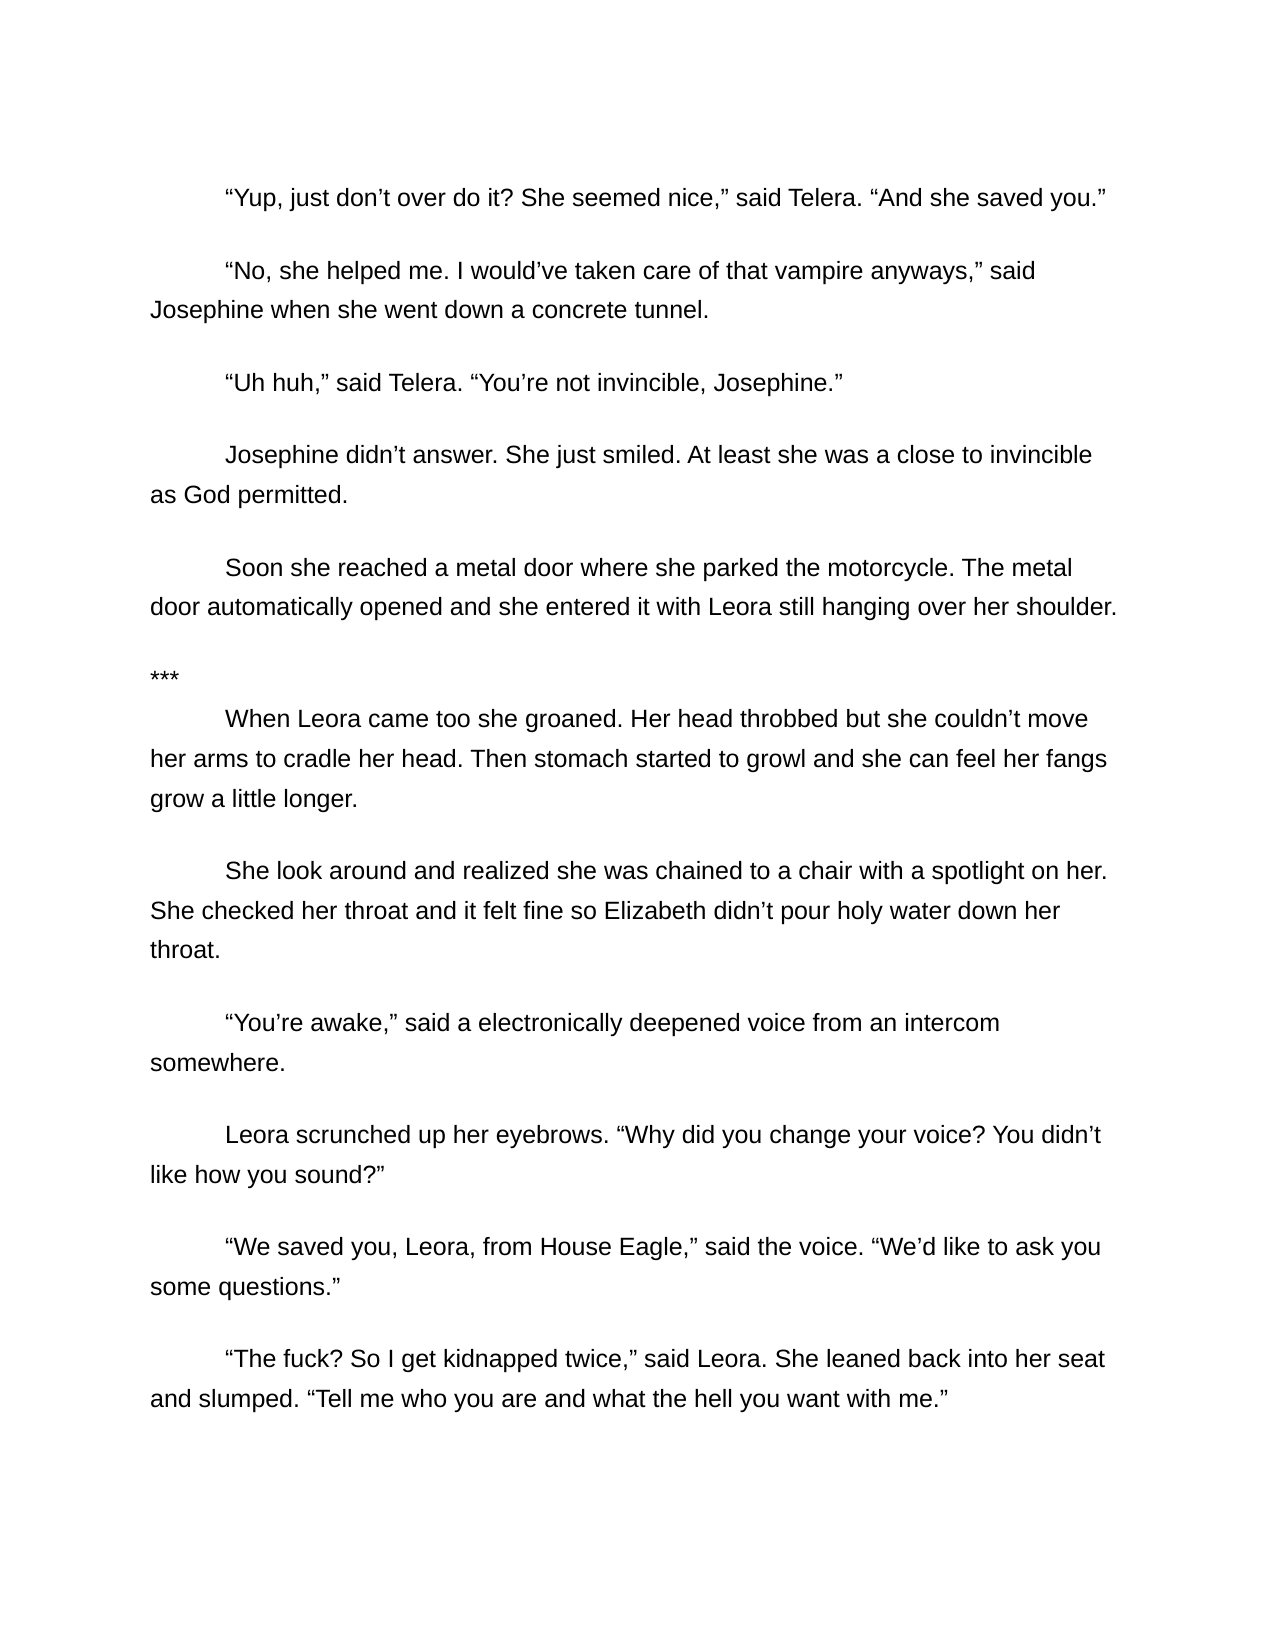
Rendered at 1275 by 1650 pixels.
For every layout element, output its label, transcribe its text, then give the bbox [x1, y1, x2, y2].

text *** [150, 665, 1125, 693]
text Soon she reached a metal door where she parked the motorcycle. The metal door automatically opened and she entered it with Leora still hanging over her shoulder. [150, 553, 1125, 621]
text “You’re awake,” said a electronically deepened voice from an intercom somewhere. [150, 1008, 1125, 1076]
text Josephine didn’t answer. She just smiled. At least she was a close to invincible as God permitted. [150, 440, 1125, 509]
text “No, she helped me. I would’ve taken care of that vampire anyways,” said Josephine when she went down a concrete tunnel. [150, 256, 1125, 324]
text “Uh huh,” said Telera. “You’re not invincible, Josephine.” [150, 368, 1125, 397]
text “Yup, just don’t over do it? She seemed nice,” said Telera. “And she saved you.” [150, 183, 1125, 212]
text Leora scrunched up her eyebrows. “Why did you change your voice? You didn’t like how you sound?” [150, 1120, 1125, 1188]
text When Leora came too she groaned. Her head throbbed but she couldn’t move her arms to cradle her head. Then stomach started to growl and she can feel her fangs grow a little longer. [150, 704, 1125, 812]
text She look around and realized she was chained to a chair with a spotlight on her. She checked her throat and it felt fine so Elizabeth didn’t pour holy water down her throat. [150, 856, 1125, 964]
text “We saved you, Leora, from House Eagle,” said the voice. “We’d like to ask you some questions.” [150, 1232, 1125, 1301]
text “The fuck? So I get kidnapped twice,” said Leora. She leaned back into her seat and slumped. “Tell me who you are and what the hell you want with me.” [150, 1344, 1125, 1413]
